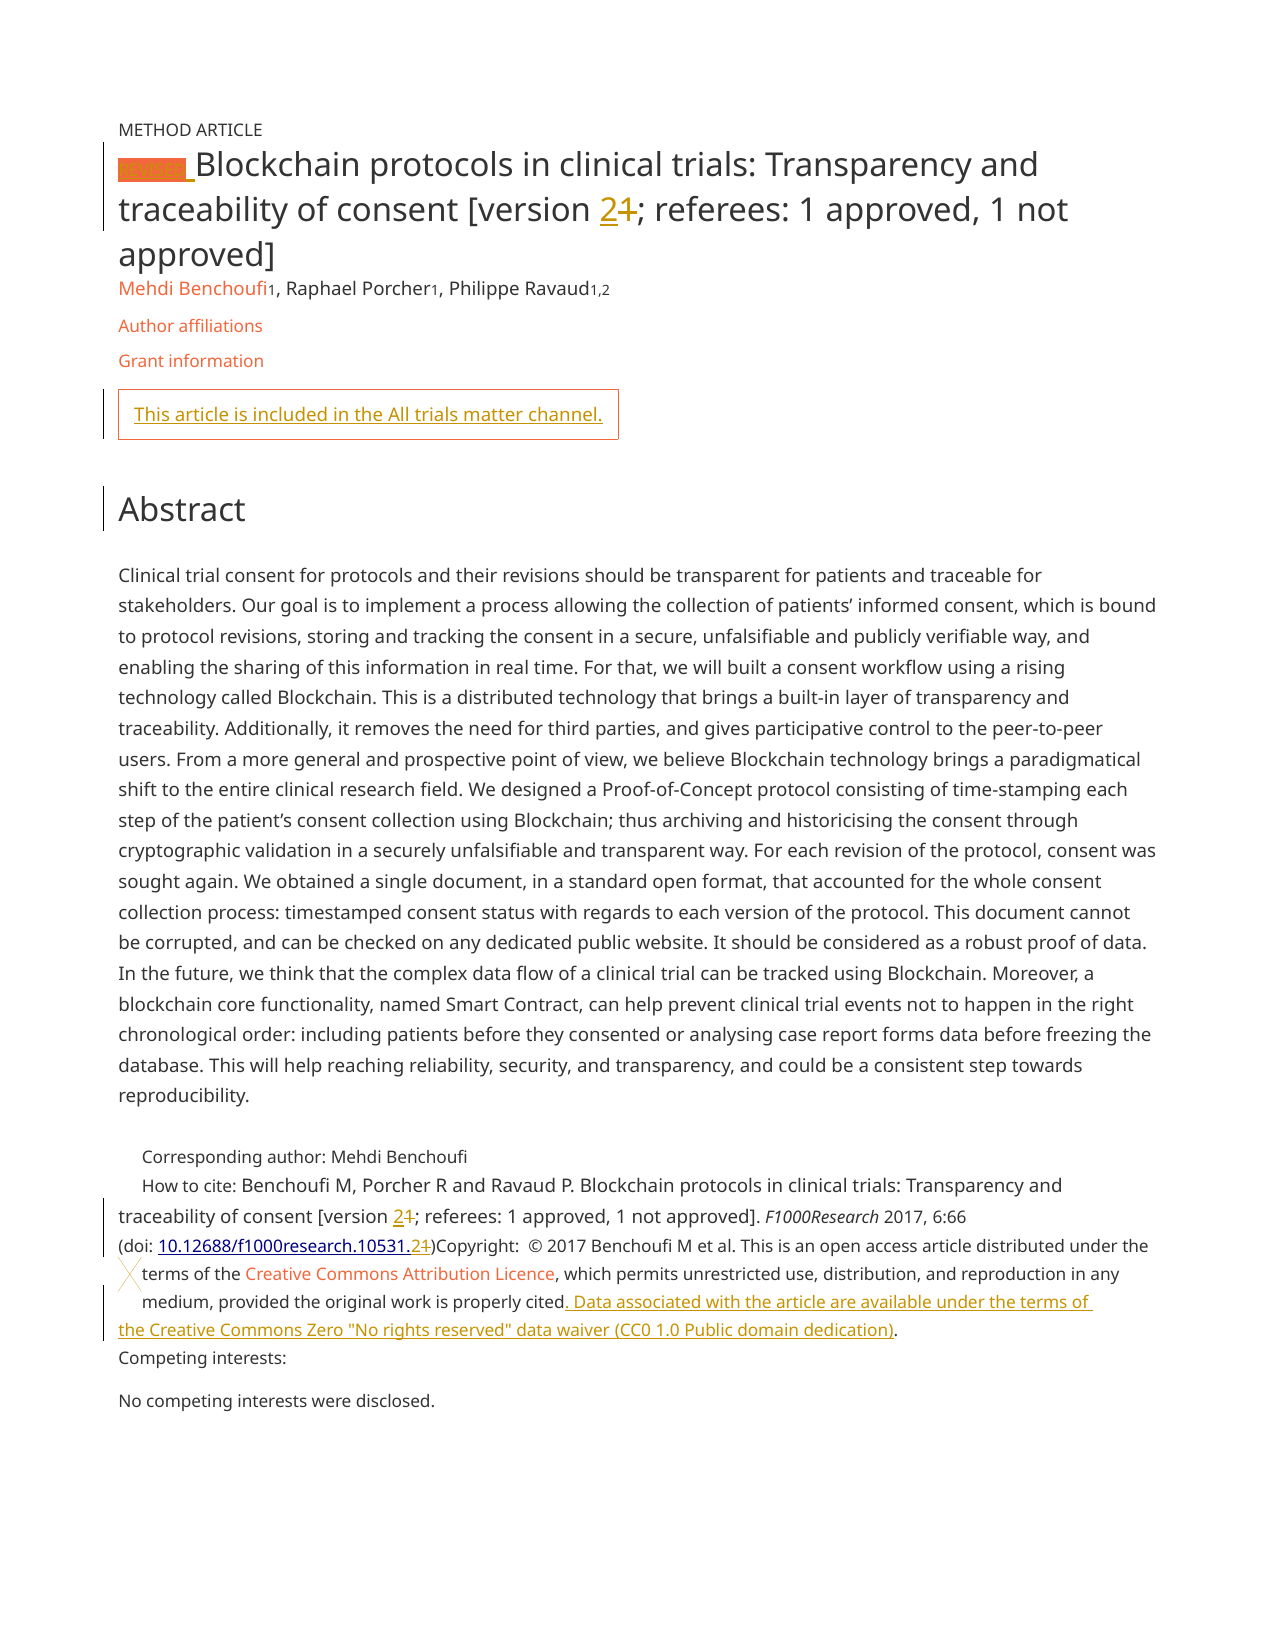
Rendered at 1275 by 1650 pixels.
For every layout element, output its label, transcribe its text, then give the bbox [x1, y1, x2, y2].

text Mehdi Benchoufi1, Raphael Porcher1, Philippe Ravaud1,2 [118, 276, 1157, 301]
text [619, 389, 1157, 439]
text How to cite: Benchoufi M, Porcher R and Ravaud P. Blockchain protocols in clinical trials: Transparency and traceability of consent [version 2; referees: 1 approved, 1 not approved]. F1000Research 2017, 6:66 (doi: 10.12688/f1000research.10531.2)Copyright: © 2017 Benchoufi M et al. This is an open access article distributed under the terms of the Creative Commons Attribution Licence, which permits unrestricted use, distribution, and reproduction in any medium, provided the original work is properly cited. Data associated with the article are available under the terms of the Creative Commons Zero "No rights reserved" data waiver (CC0 1.0 Public domain dedication). [118, 1173, 1157, 1341]
text Grant information [118, 349, 1149, 373]
text No competing interests were disclosed. [118, 1389, 1157, 1412]
text Clinical trial consent for protocols and their revisions should be transparent for patients and traceable for stakeholders. Our goal is to implement a process allowing the collection of patients’ informed consent, which is bound to protocol revisions, storing and tracking the consent in a secure, unfalsifiable and publicly verifiable way, and enabling the sharing of this information in real time. For that, we will built a consent workflow using a rising technology called Blockchain. This is a distributed technology that brings a built-in layer of transparency and traceability. Additionally, it removes the need for third parties, and gives participative control to the peer-to-peer users. From a more general and prospective point of view, we believe Blockchain technology brings a paradigmatical shift to the entire clinical research field. We designed a Proof-of-Concept protocol consisting of time-stamping each step of the patient’s consent collection using Blockchain; thus archiving and historicising the consent through cryptographic validation in a securely unfalsifiable and transparent way. For each revision of the protocol, consent was sought again. We obtained a single document, in a standard open format, that accounted for the whole consent collection process: timestamped consent status with regards to each version of the protocol. This document cannot be corrupted, and can be checked on any dedicated public website. It should be considered as a robust proof of data. In the future, we think that the complex data flow of a clinical trial can be tracked using Blockchain. Moreover, a blockchain core functionality, named Smart Contract, can help prevent clinical trial events not to happen in the right chronological order: including patients before they consented or analysing case report forms data before freezing the database. This will help reaching reliability, security, and transparency, and could be a consistent step towards reproducibility. [118, 562, 1157, 1108]
text REVISED Blockchain protocols in clinical trials: Transparency and traceability of consent [version 2; referees: 1 approved, 1 not approved] [118, 142, 1157, 276]
text METHOD ARTICLE [118, 118, 1157, 142]
text Author affiliations [118, 314, 1149, 337]
subtitle Abstract [118, 486, 1157, 531]
text Competing interests: [118, 1346, 1157, 1369]
text This article is included in the All trials matter channel. [119, 390, 618, 439]
text Corresponding author: Mehdi Benchoufi [118, 1145, 1157, 1173]
